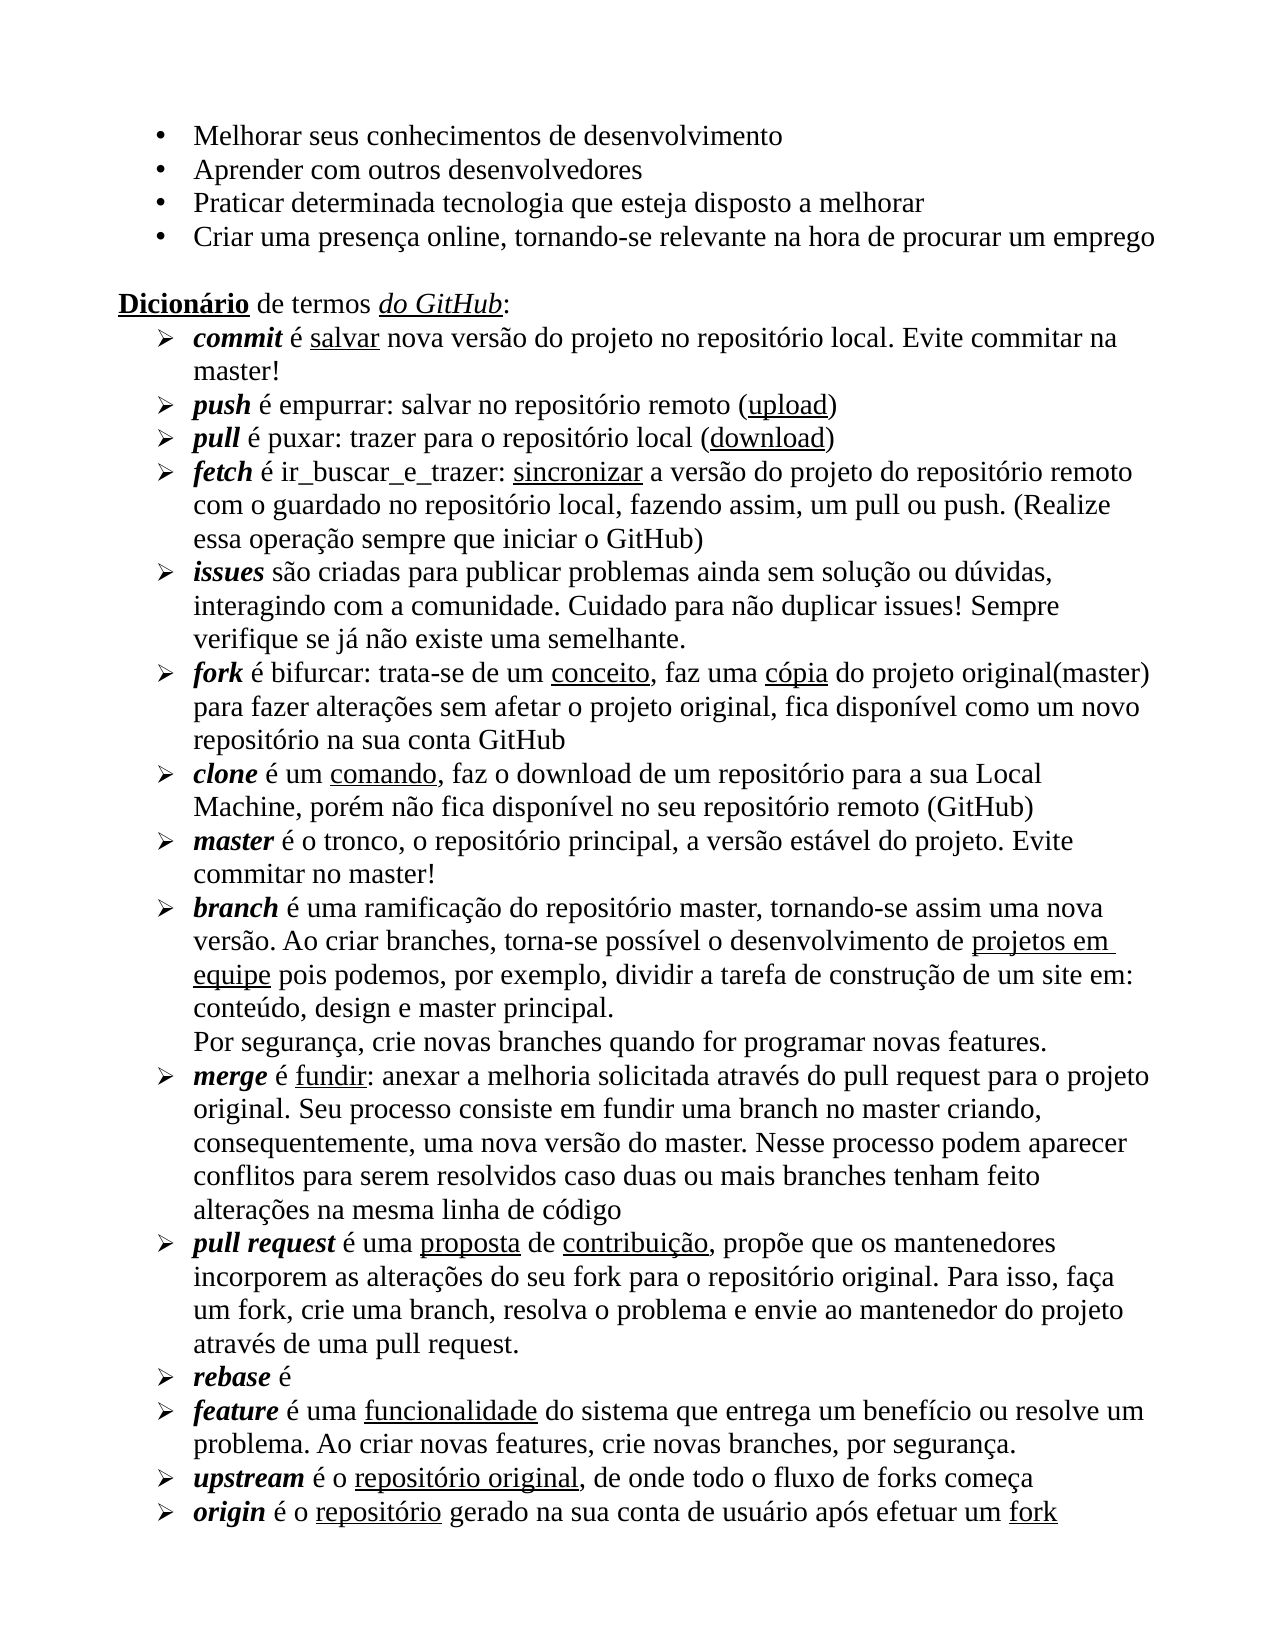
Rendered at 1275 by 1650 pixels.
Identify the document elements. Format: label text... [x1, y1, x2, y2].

list origin é o repositório gerado na sua conta de usuário após efetuar um fork [156, 1494, 1157, 1527]
text Dicionário de termos do GitHub: [118, 286, 1157, 320]
list pull é puxar: trazer para o repositório local (download) [156, 420, 1157, 454]
list pull request é uma proposta de contribuição, propõe que os mantenedores incorporem as alterações do seu fork para o repositório original. Para isso, faça um fork, crie uma branch, resolva o problema e envie ao mantenedor do projeto através de uma pull request. [156, 1225, 1157, 1359]
list feature é uma funcionalidade do sistema que entrega um benefício ou resolve um problema. Ao criar novas features, crie novas branches, por segurança. [156, 1393, 1157, 1460]
list Melhorar seus conhecimentos de desenvolvimento [156, 118, 1157, 152]
list push é empurrar: salvar no repositório remoto (upload) [156, 387, 1157, 420]
list merge é fundir: anexar a melhoria solicitada através do pull request para o projeto original. Seu processo consiste em fundir uma branch no master criando, consequentemente, uma nova versão do master. Nesse processo podem aparecer conflitos para serem resolvidos caso duas ou mais branches tenham feito alterações na mesma linha de código [156, 1058, 1157, 1225]
list fork é bifurcar: trata-se de um conceito, faz uma cópia do projeto original(master) para fazer alterações sem afetar o projeto original, fica disponível como um novo repositório na sua conta GitHub [156, 655, 1157, 756]
list fetch é ir_buscar_e_trazer: sincronizar a versão do projeto do repositório remoto com o guardado no repositório local, fazendo assim, um pull ou push. (Realize essa operação sempre que iniciar o GitHub) [156, 454, 1157, 554]
list Criar uma presença online, tornando-se relevante na hora de procurar um emprego [156, 219, 1157, 253]
list rebase é [156, 1359, 1157, 1393]
list commit é salvar nova versão do projeto no repositório local. Evite commitar na master! [156, 320, 1157, 387]
list upstream é o repositório original, de onde todo o fluxo de forks começa [156, 1460, 1157, 1494]
list Praticar determinada tecnologia que esteja disposto a melhorar [156, 185, 1157, 219]
list clone é um comando, faz o download de um repositório para a sua Local Machine, porém não fica disponível no seu repositório remoto (GitHub) [156, 756, 1157, 823]
list issues são criadas para publicar problemas ainda sem solução ou dúvidas, interagindo com a comunidade. Cuidado para não duplicar issues! Sempre verifique se já não existe uma semelhante. [156, 554, 1157, 655]
list Aprender com outros desenvolvedores [156, 152, 1157, 185]
list master é o tronco, o repositório principal, a versão estável do projeto. Evite commitar no master! [156, 823, 1157, 890]
list Por segurança, crie novas branches quando for programar novas features. [156, 1024, 1157, 1058]
list branch é uma ramificação do repositório master, tornando-se assim uma nova versão. Ao criar branches, torna-se possível o desenvolvimento de projetos em equipe pois podemos, por exemplo, dividir a tarefa de construção de um site em: conteúdo, design e master principal. [156, 890, 1157, 1024]
